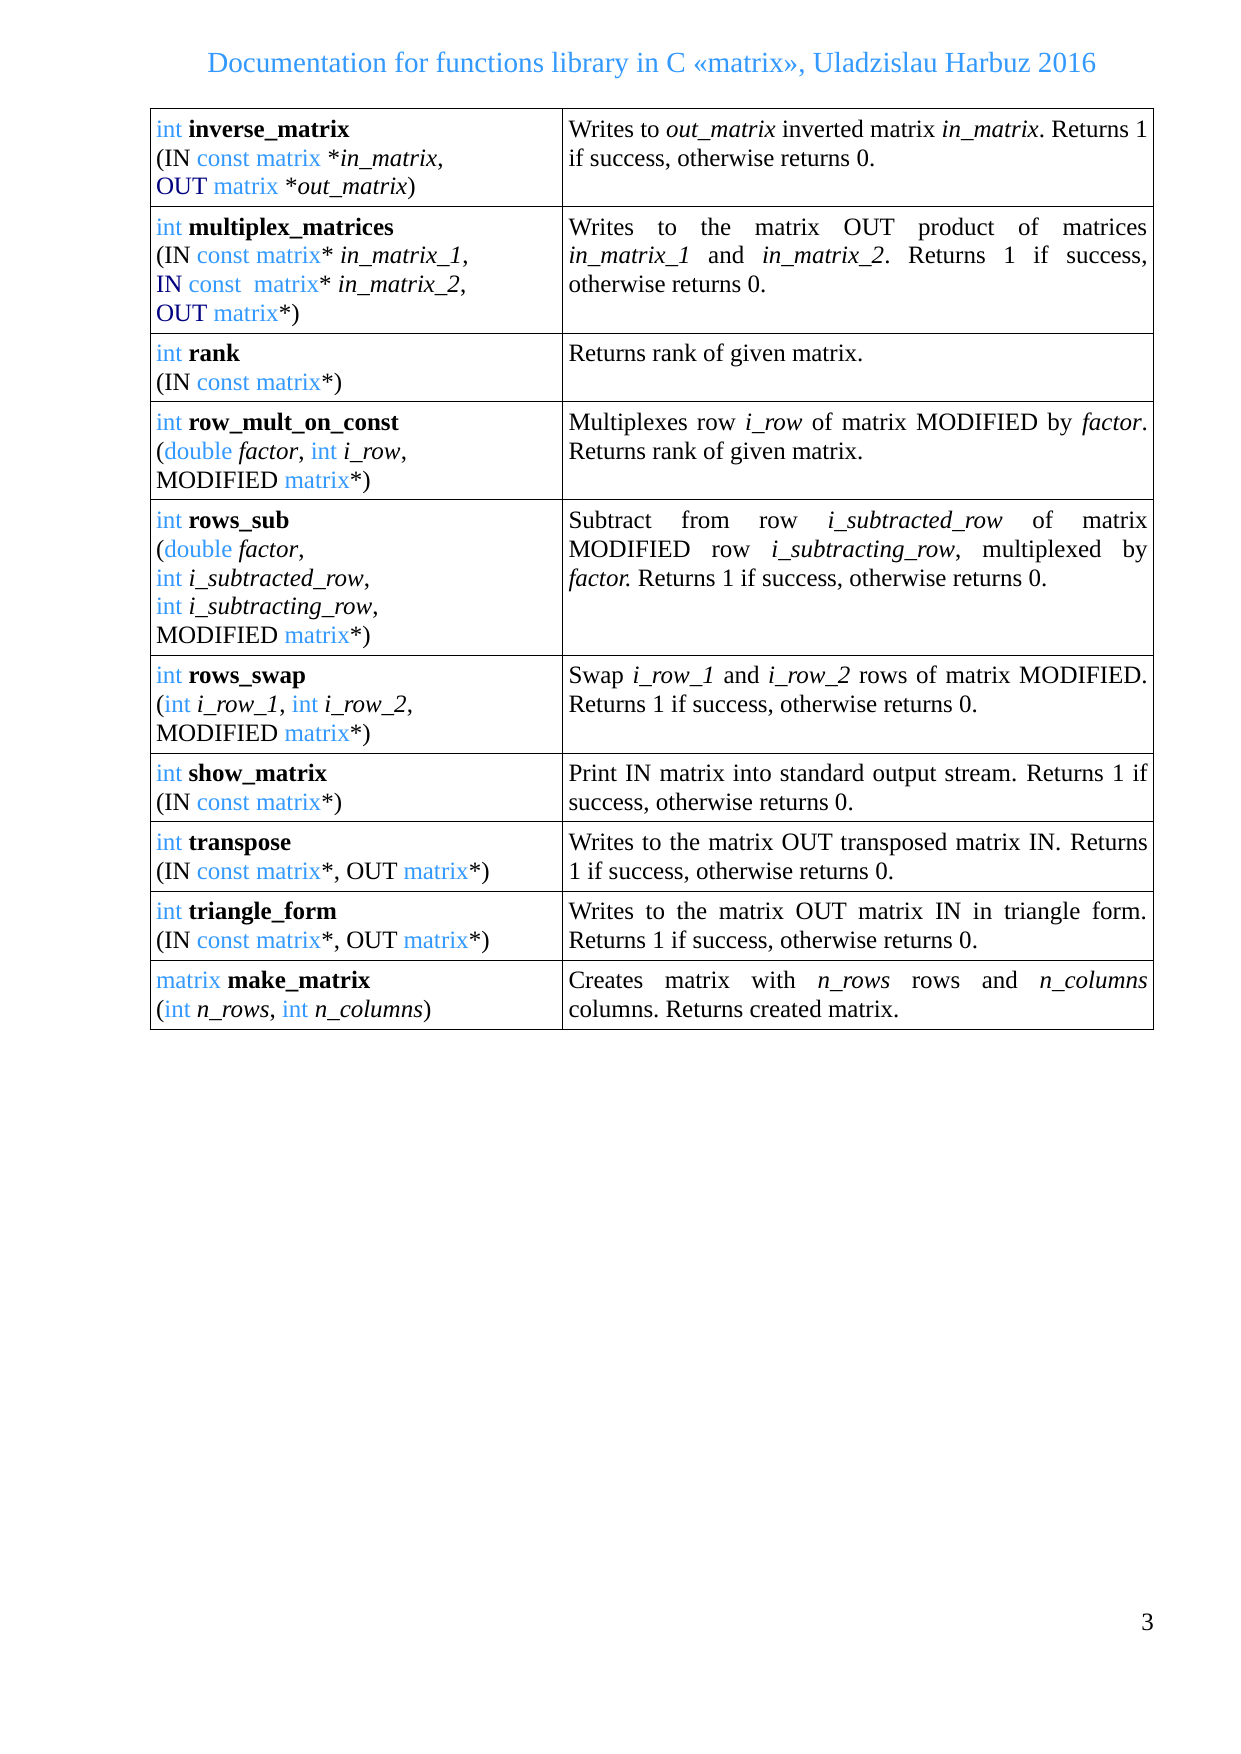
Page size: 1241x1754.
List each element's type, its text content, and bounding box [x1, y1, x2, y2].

table_cell int rank (IN const matrix*) [151, 334, 562, 401]
table_cell Writes to out_matrix inverted matrix in_matrix. Returns 1 if success, otherwise returns 0. [563, 109, 1153, 206]
table_cell Returns rank of given matrix. [563, 334, 1153, 401]
table_cell Subtract from row i_subtracted_row of matrix MODIFIED row i_subtracting_row, multiplexed by factor. Returns 1 if success, otherwise returns 0. [563, 500, 1153, 654]
table_cell int show_matrix (IN const matrix*) [151, 754, 562, 821]
table_cell int rows_sub (double factor, int i_subtracted_row, int i_subtracting_row, MODIFIED matrix*) [151, 500, 562, 654]
table_cell matrix make_matrix (int n_rows, int n_columns) [151, 961, 562, 1029]
table_cell int row_mult_on_const (double factor, int i_row, MODIFIED matrix*) [151, 402, 562, 499]
table_cell Print IN matrix into standard output stream. Returns 1 if success, otherwise returns 0. [563, 754, 1153, 821]
table_cell int rows_swap (int i_row_1, int i_row_2, MODIFIED matrix*) [151, 656, 562, 752]
table_cell Writes to the matrix OUT matrix IN in triangle form. Returns 1 if success, otherwise returns 0. [563, 892, 1153, 959]
table_cell int multiplex_matrices (IN const matrix* in_matrix_1, IN const matrix* in_matrix_2, OUT matrix*) [151, 207, 562, 332]
table_cell Swap i_row_1 and i_row_2 rows of matrix MODIFIED. Returns 1 if success, otherwise returns 0. [563, 656, 1153, 752]
table_cell Creates matrix with n_rows rows and n_columns columns. Returns created matrix. [563, 961, 1153, 1029]
table_cell int inverse_matrix (IN const matrix *in_matrix, OUT matrix *out_matrix) [151, 109, 562, 206]
table_cell int triangle_form (IN const matrix*, OUT matrix*) [151, 892, 562, 959]
table_cell Writes to the matrix OUT product of matrices in_matrix_1 and in_matrix_2. Returns 1 if success, otherwise returns 0. [563, 207, 1153, 332]
table_cell int transpose (IN const matrix*, OUT matrix*) [151, 822, 562, 891]
table_cell Writes to the matrix OUT transposed matrix IN. Returns 1 if success, otherwise returns 0. [563, 822, 1153, 891]
table_cell Multiplexes row i_row of matrix MODIFIED by factor. Returns rank of given matrix. [563, 402, 1153, 499]
